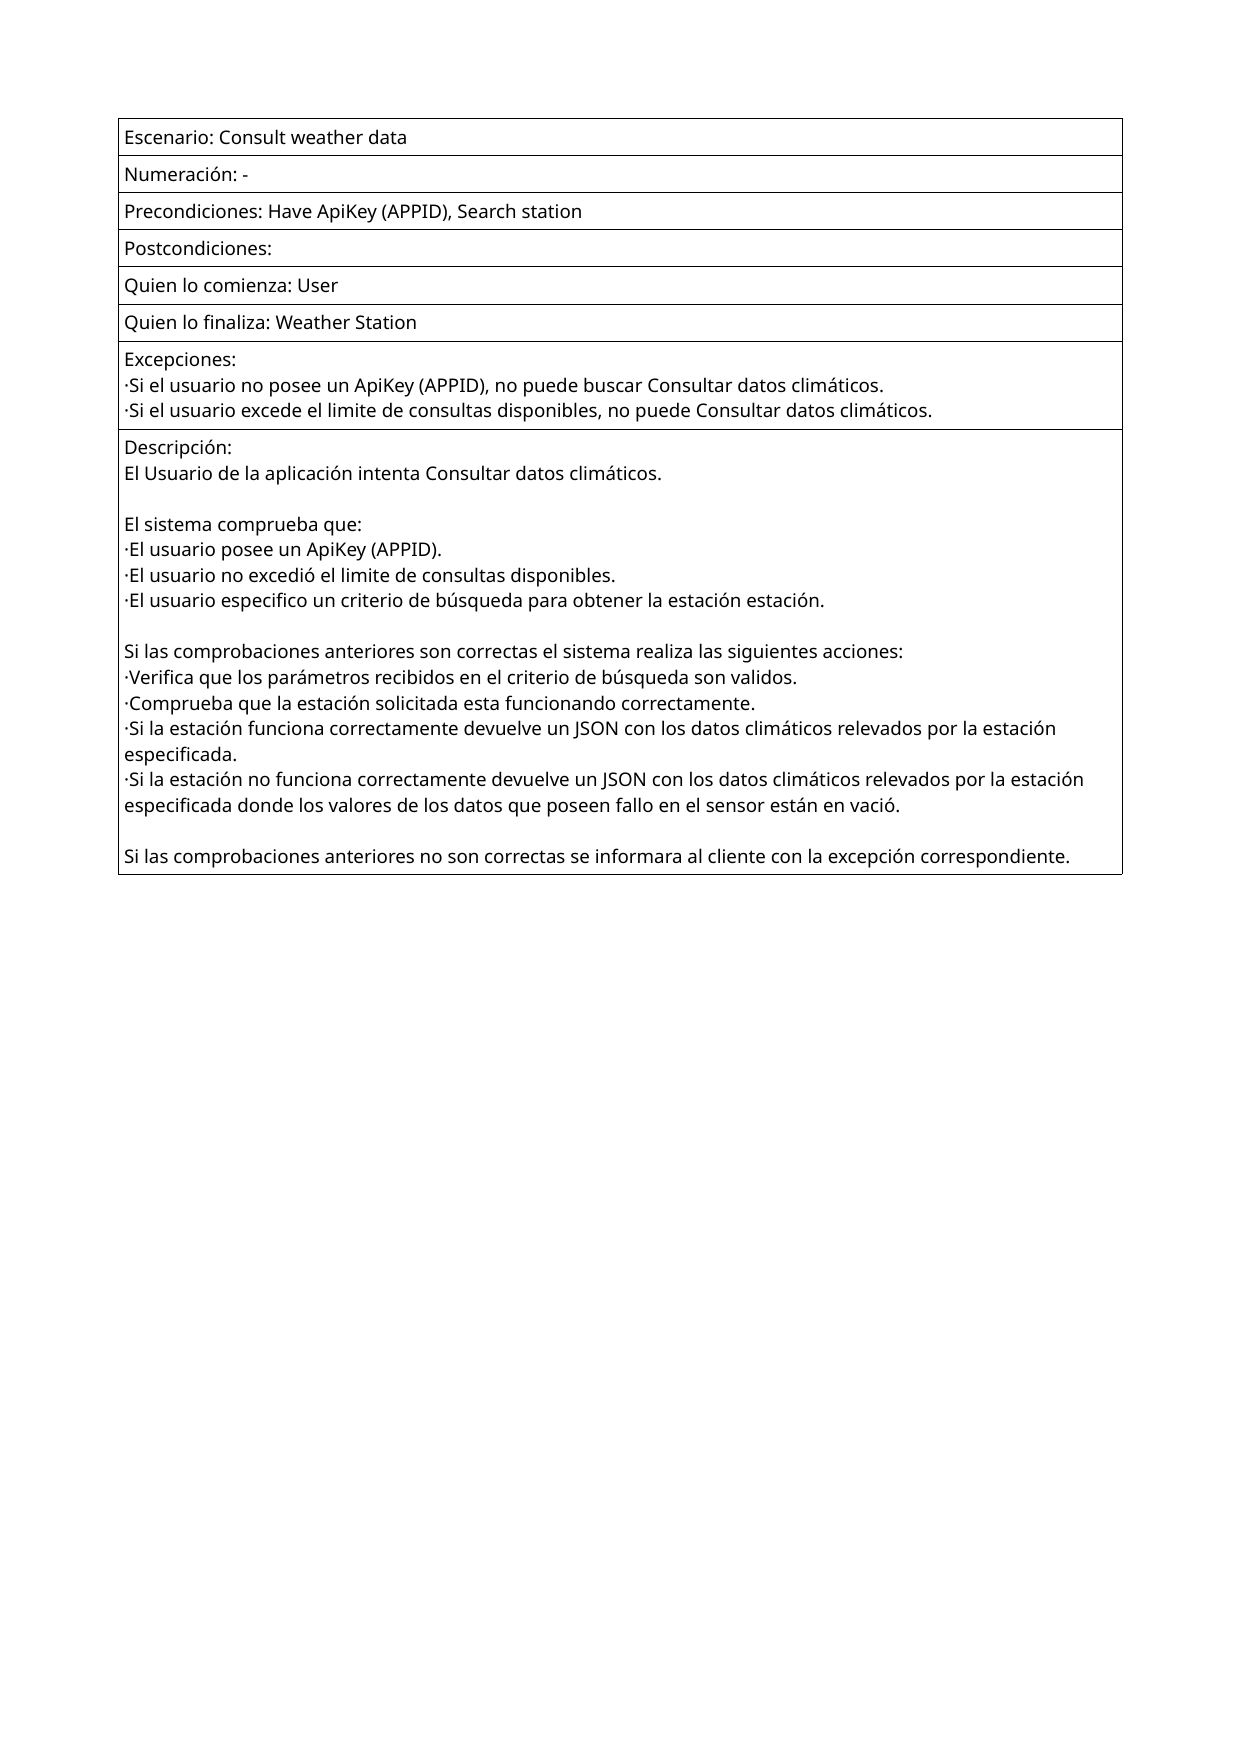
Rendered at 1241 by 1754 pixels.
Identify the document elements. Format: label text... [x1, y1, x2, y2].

table_cell Precondiciones: Have ApiKey (APPID), Search station [119, 193, 1122, 229]
table_cell Postcondiciones: [119, 230, 1122, 266]
table_header Escenario: Consult weather data [119, 119, 1122, 155]
table_cell Quien lo finaliza: Weather Station [119, 305, 1122, 341]
table_cell Excepciones: ·Si el usuario no posee un ApiKey (APPID), no puede buscar Consultar datos climáticos. ·Si el usuario excede el limite de consultas disponibles, no puede Consultar datos climáticos. [119, 342, 1122, 429]
table_cell Descripción: El Usuario de la aplicación intenta Consultar datos climáticos. El sistema comprueba que: ·El usuario posee un ApiKey (APPID). ·El usuario no excedió el limite de consultas disponibles. ·El usuario especifico un criterio de búsqueda para obtener la estación estación. Si las comprobaciones anteriores son correctas el sistema realiza las siguientes acciones: ·Verifica que los parámetros recibidos en el criterio de búsqueda son validos. ·Comprueba que la estación solicitada esta funcionando correctamente. ·Si la estación funciona correctamente devuelve un JSON con los datos climáticos relevados por la estación especificada. ·Si la estación no funciona correctamente devuelve un JSON con los datos climáticos relevados por la estación especificada donde los valores de los datos que poseen fallo en el sensor están en vació. Si las comprobaciones anteriores no son correctas se informara al cliente con la excepción correspondiente. [119, 430, 1122, 874]
table_cell Quien lo comienza: User [119, 267, 1122, 303]
table_cell Numeración: - [119, 156, 1122, 192]
